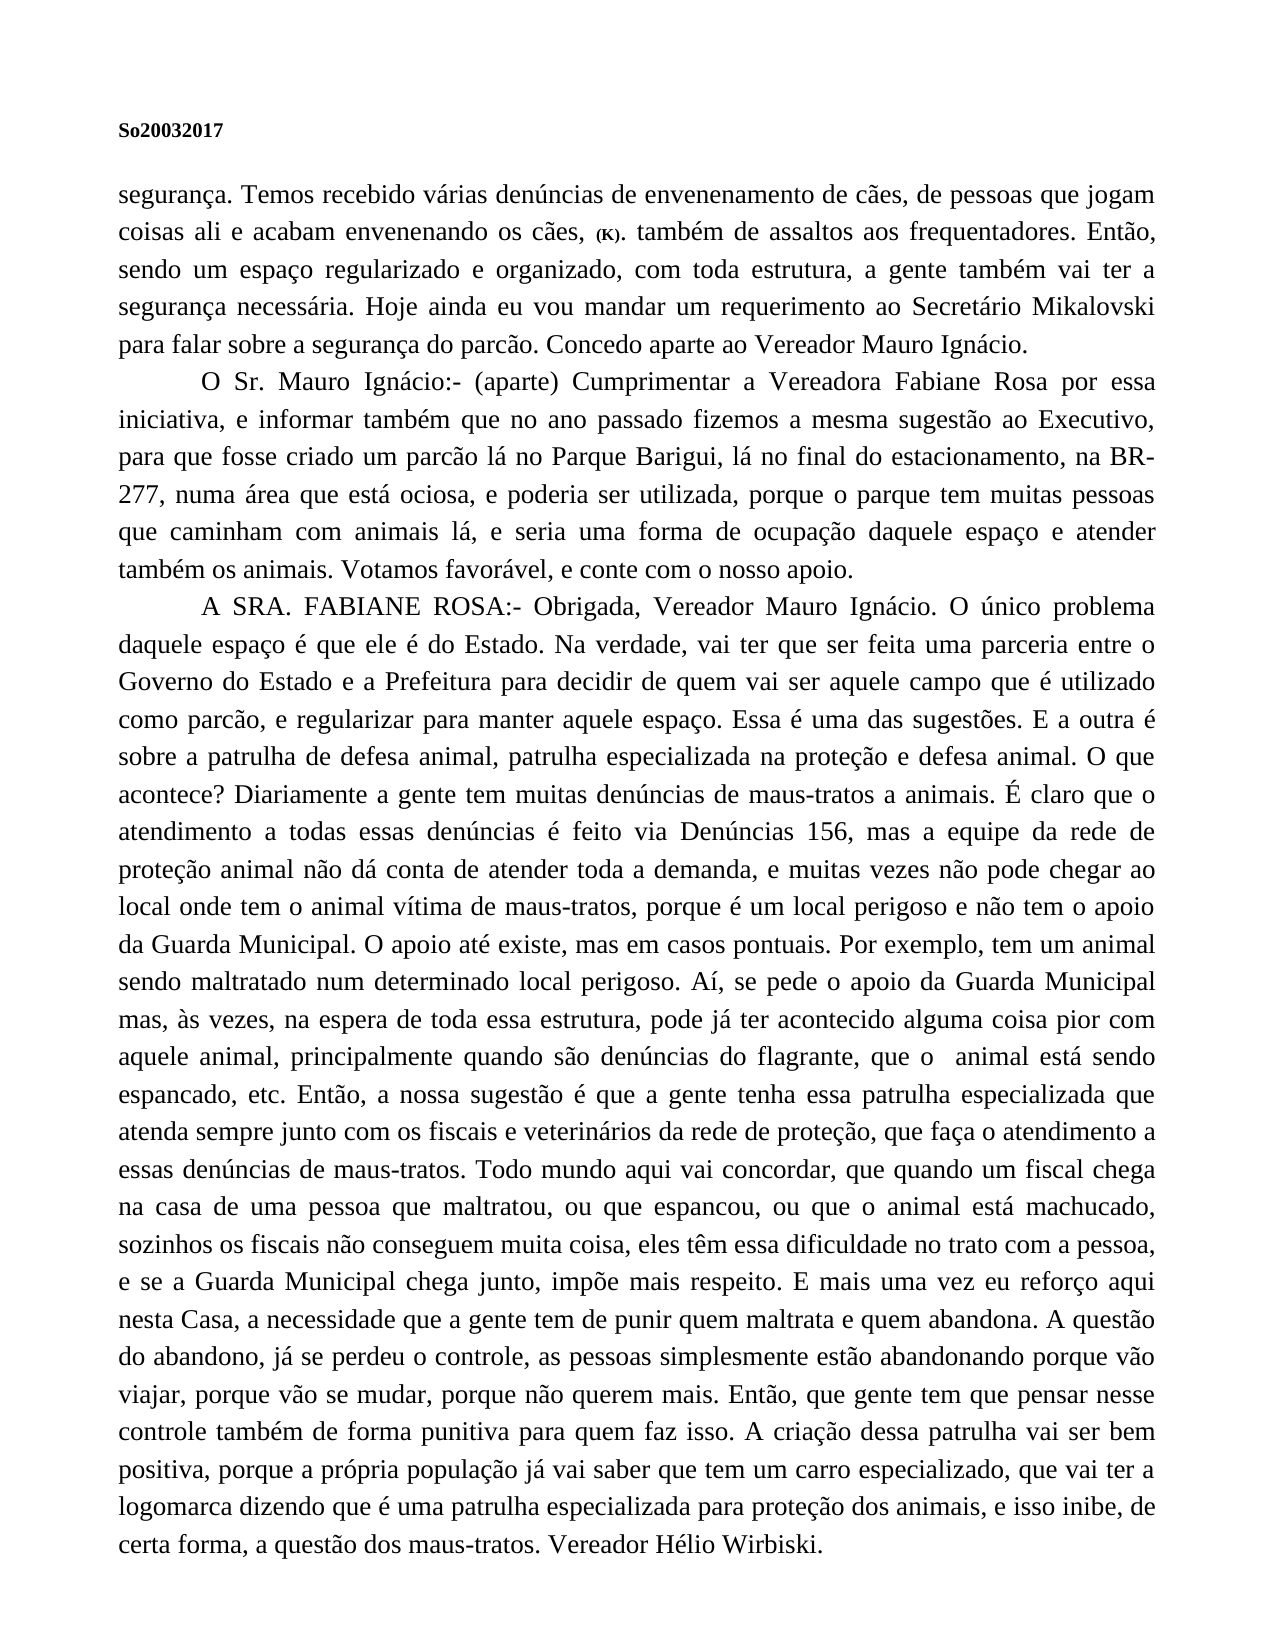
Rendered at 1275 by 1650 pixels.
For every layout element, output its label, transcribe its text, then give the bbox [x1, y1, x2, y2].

text O Sr. Mauro Ignácio:- (aparte) Cumprimentar a Vereadora Fabiane Rosa por essa iniciativa, e informar também que no ano passado fizemos a mesma sugestão ao Executivo, para que fosse criado um parcão lá no Parque Barigui, lá no final do estacionamento, na BR-277, numa área que está ociosa, e poderia ser utilizada, porque o parque tem muitas pessoas que caminham com animais lá, e seria uma forma de ocupação daquele espaço e atender também os animais. Votamos favorável, e conte com o nosso apoio. [118, 359, 1157, 584]
text segurança. Temos recebido várias denúncias de envenenamento de cães, de pessoas que jogam coisas ali e acabam envenenando os cães, (K). também de assaltos aos frequentadores. Então, sendo um espaço regularizado e organizado, com toda estrutura, a gente também vai ter a segurança necessária. Hoje ainda eu vou mandar um requerimento ao Secretário Mikalovski para falar sobre a segurança do parcão. Concedo aparte ao Vereador Mauro Ignácio. [118, 172, 1157, 359]
text A SRA. FABIANE ROSA:- Obrigada, Vereador Mauro Ignácio. O único problema daquele espaço é que ele é do Estado. Na verdade, vai ter que ser feita uma parceria entre o Governo do Estado e a Prefeitura para decidir de quem vai ser aquele campo que é utilizado como parcão, e regularizar para manter aquele espaço. Essa é uma das sugestões. E a outra é sobre a patrulha de defesa animal, patrulha especializada na proteção e defesa animal. O que acontece? Diariamente a gente tem muitas denúncias de maus-tratos a animais. É claro que o atendimento a todas essas denúncias é feito via Denúncias 156, mas a equipe da rede de proteção animal não dá conta de atender toda a demanda, e muitas vezes não pode chegar ao local onde tem o animal vítima de maus-tratos, porque é um local perigoso e não tem o apoio da Guarda Municipal. O apoio até existe, mas em casos pontuais. Por exemplo, tem um animal sendo maltratado num determinado local perigoso. Aí, se pede o apoio da Guarda Municipal mas, às vezes, na espera de toda essa estrutura, pode já ter acontecido alguma coisa pior com aquele animal, principalmente quando são denúncias do flagrante, que o animal está sendo espancado, etc. Então, a nossa sugestão é que a gente tenha essa patrulha especializada que atenda sempre junto com os fiscais e veterinários da rede de proteção, que faça o atendimento a essas denúncias de maus-tratos. Todo mundo aqui vai concordar, que quando um fiscal chega na casa de uma pessoa que maltratou, ou que espancou, ou que o animal está machucado, sozinhos os fiscais não conseguem muita coisa, eles têm essa dificuldade no trato com a pessoa, e se a Guarda Municipal chega junto, impõe mais respeito. E mais uma vez eu reforço aqui nesta Casa, a necessidade que a gente tem de punir quem maltrata e quem abandona. A questão do abandono, já se perdeu o controle, as pessoas simplesmente estão abandonando porque vão viajar, porque vão se mudar, porque não querem mais. Então, que gente tem que pensar nesse controle também de forma punitiva para quem faz isso. A criação dessa patrulha vai ser bem positiva, porque a própria população já vai saber que tem um carro especializado, que vai ter a logomarca dizendo que é uma patrulha especializada para proteção dos animais, e isso inibe, de certa forma, a questão dos maus-tratos. Vereador Hélio Wirbiski. [118, 584, 1157, 1559]
